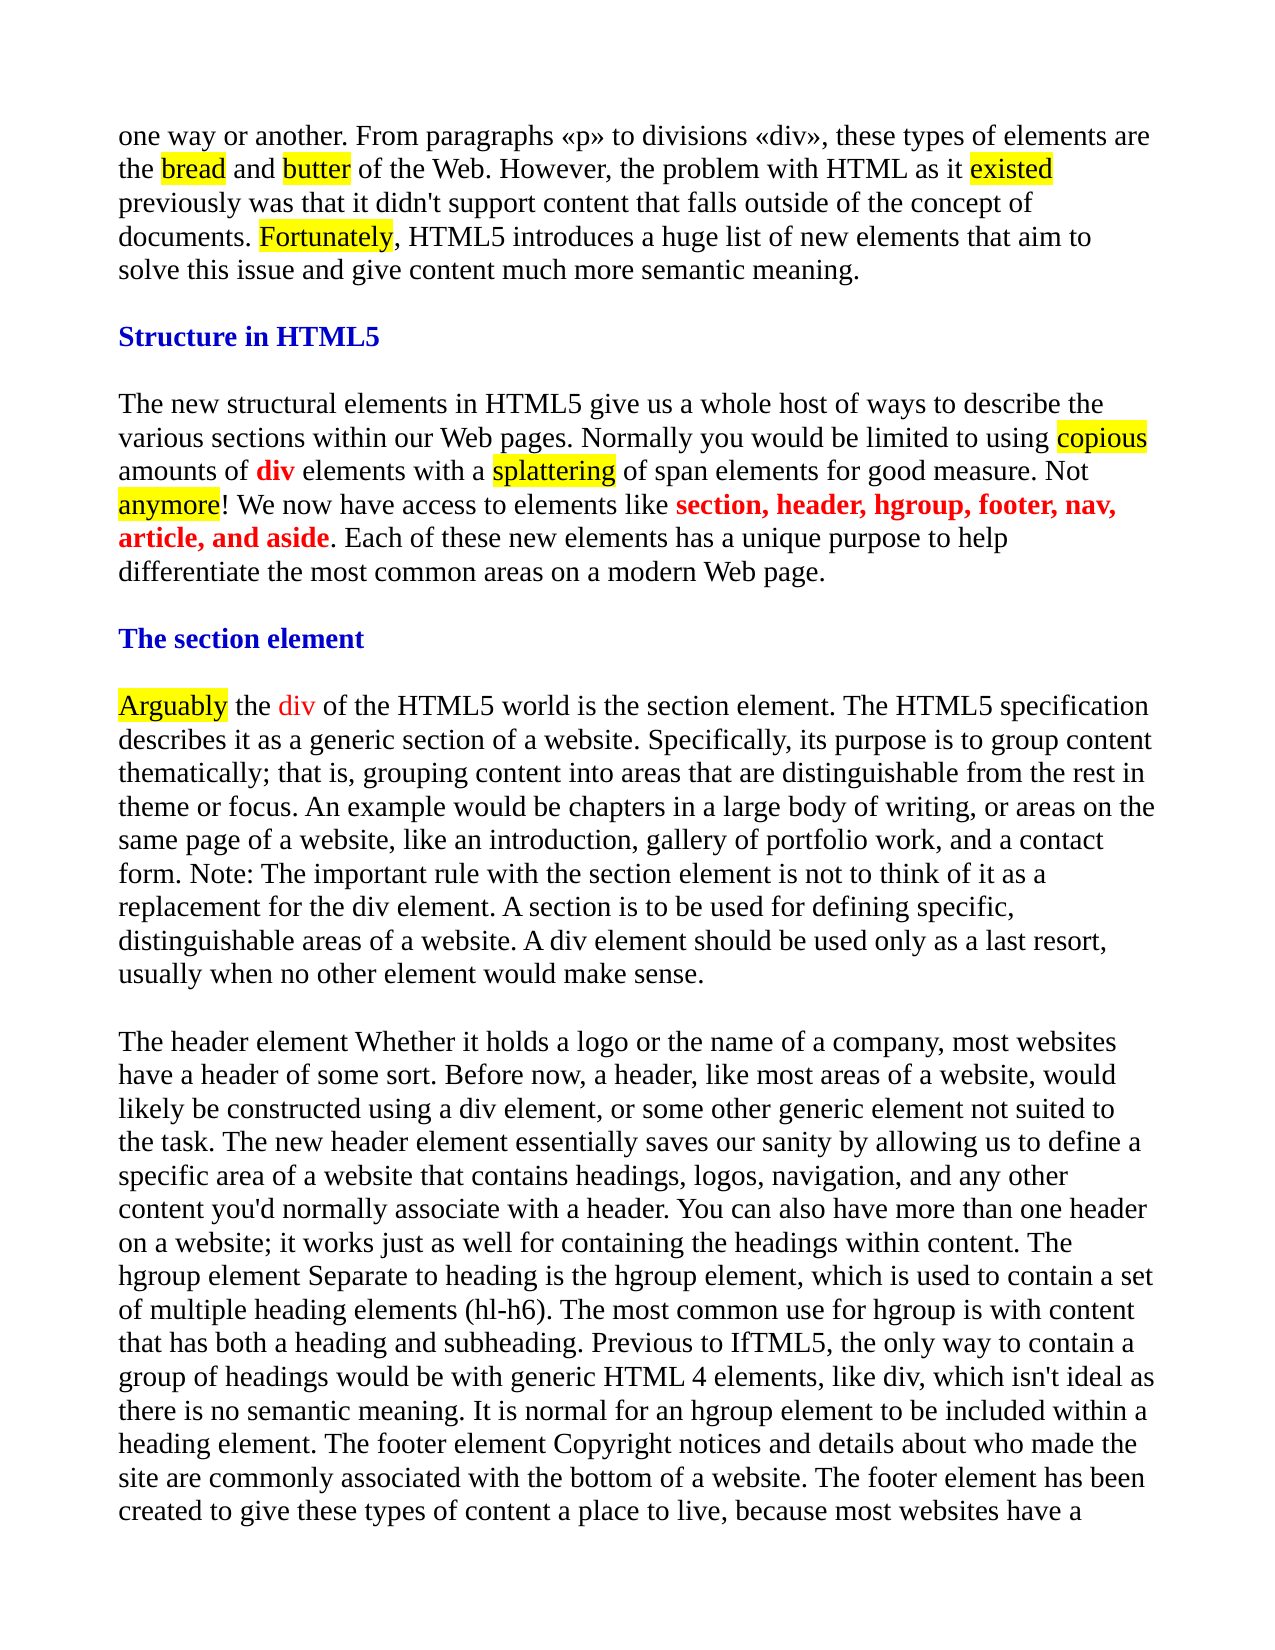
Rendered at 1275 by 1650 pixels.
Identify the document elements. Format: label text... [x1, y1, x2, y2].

text The header element Whether it holds a logo or the name of a company, most websites have a header of some sort. Before now, a header, like most areas of a website, would likely be constructed using a div element, or some other generic element not suited to the task. The new header element essentially saves our sanity by allowing us to define a specific area of a website that contains headings, logos, navigation, and any other content you'd normally associate with a header. You can also have more than one header on a website; it works just as well for containing the headings within content. The hgroup element Separate to heading is the hgroup element, which is used to contain a set of multiple heading elements (hl-h6). The most common use for hgroup is with content that has both a heading and subheading. Previous to IfTML5, the only way to contain a group of headings would be with generic HTML 4 elements, like div, which isn't ideal as there is no semantic meaning. It is normal for an hgroup element to be included within a heading element. The footer element Copyright notices and details about who made the site are commonly associated with the bottom of a website. The footer element has been created to give these types of content a place to live, because most websites have a [118, 1024, 1157, 1527]
text Arguably the div of the HTML5 world is the section element. The HTML5 specification describes it as a generic section of a website. Specifically, its purpose is to group content thematically; that is, grouping content into areas that are distinguishable from the rest in theme or focus. An example would be chapters in a large body of writing, or areas on the same page of a website, like an introduction, gallery of portfolio work, and a contact form. Note: The important rule with the section element is not to think of it as a replacement for the div element. A section is to be used for defining specific, distinguishable areas of a website. A div element should be used only as a last resort, usually when no other element would make sense. [118, 688, 1157, 990]
text The section element [118, 621, 1157, 655]
text Structure in HTML5 [118, 319, 1157, 353]
text one way or another. From paragraphs «p» to divisions «div», these types of elements are the bread and butter of the Web. However, the problem with HTML as it existed previously was that it didn't support content that falls outside of the concept of documents. Fortunately, HTML5 introduces a huge list of new elements that aim to solve this issue and give content much more semantic meaning. [118, 118, 1157, 286]
text The new structural elements in HTML5 give us a whole host of ways to describe the various sections within our Web pages. Normally you would be limited to using copious amounts of div elements with a splattering of span elements for good measure. Not anymore! We now have access to elements like section, header, hgroup, footer, nav, article, and aside. Each of these new elements has a unique purpose to help differentiate the most common areas on a modern Web page. [118, 386, 1157, 588]
